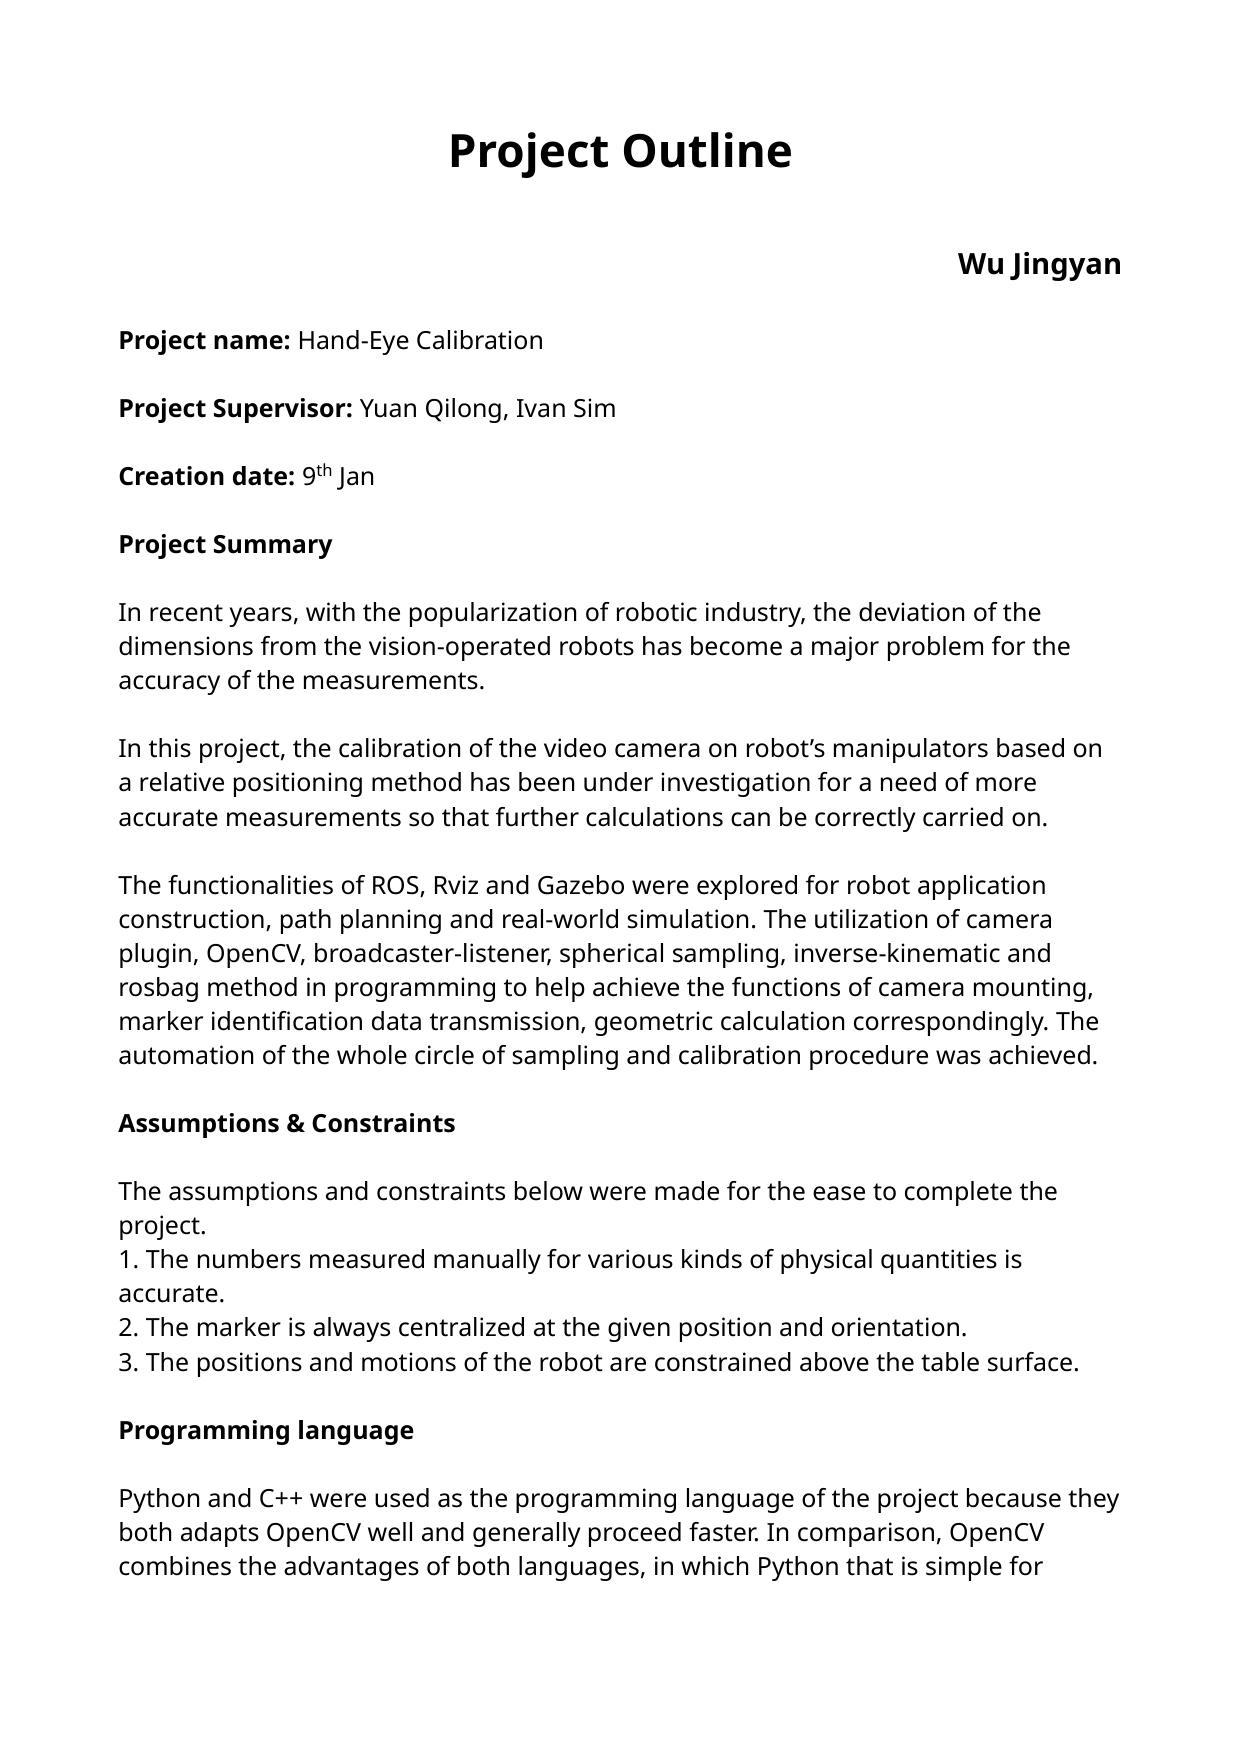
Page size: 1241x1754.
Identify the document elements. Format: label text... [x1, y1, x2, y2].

text In this project, the calibration of the video camera on robot’s manipulators based on a relative positioning method has been under investigation for a need of more accurate measurements so that further calculations can be correctly carried on. [118, 731, 1122, 833]
text In recent years, with the popularization of robotic industry, the deviation of the dimensions from the vision-operated robots has become a major problem for the accuracy of the measurements. [118, 595, 1122, 697]
text Python and C++ were used as the programming language of the project because they both adapts OpenCV well and generally proceed faster. In comparison, OpenCV combines the advantages of both languages, in which Python that is simple for [118, 1480, 1122, 1583]
text Wu Jingyan [118, 243, 1122, 283]
text The assumptions and constraints below were made for the ease to complete the project. [118, 1174, 1122, 1242]
text 3. The positions and motions of the robot are constrained above the table surface. [118, 1344, 1122, 1378]
text 2. The marker is always centralized at the given position and orientation. [118, 1310, 1122, 1344]
text Assumptions & Constraints [118, 1106, 1122, 1140]
text 1. The numbers measured manually for various kinds of physical quantities is accurate. [118, 1242, 1122, 1310]
text Programming language [118, 1412, 1122, 1446]
text The functionalities of ROS, Rviz and Gazebo were explored for robot application construction, path planning and real-world simulation. The utilization of camera plugin, OpenCV, broadcaster-listener, spherical sampling, inverse-kinematic and rosbag method in programming to help achieve the functions of camera mounting, marker identification data transmission, geometric calculation correspondingly. The automation of the whole circle of sampling and calibration procedure was achieved. [118, 867, 1122, 1072]
text Project name: Hand-Eye Calibration [118, 322, 1122, 356]
text Project Supervisor: Yuan Qilong, Ivan Sim [118, 390, 1122, 424]
text Creation date: 9th Jan [118, 458, 1122, 493]
text Project Outline [118, 118, 1122, 181]
text Project Summary [118, 527, 1122, 561]
